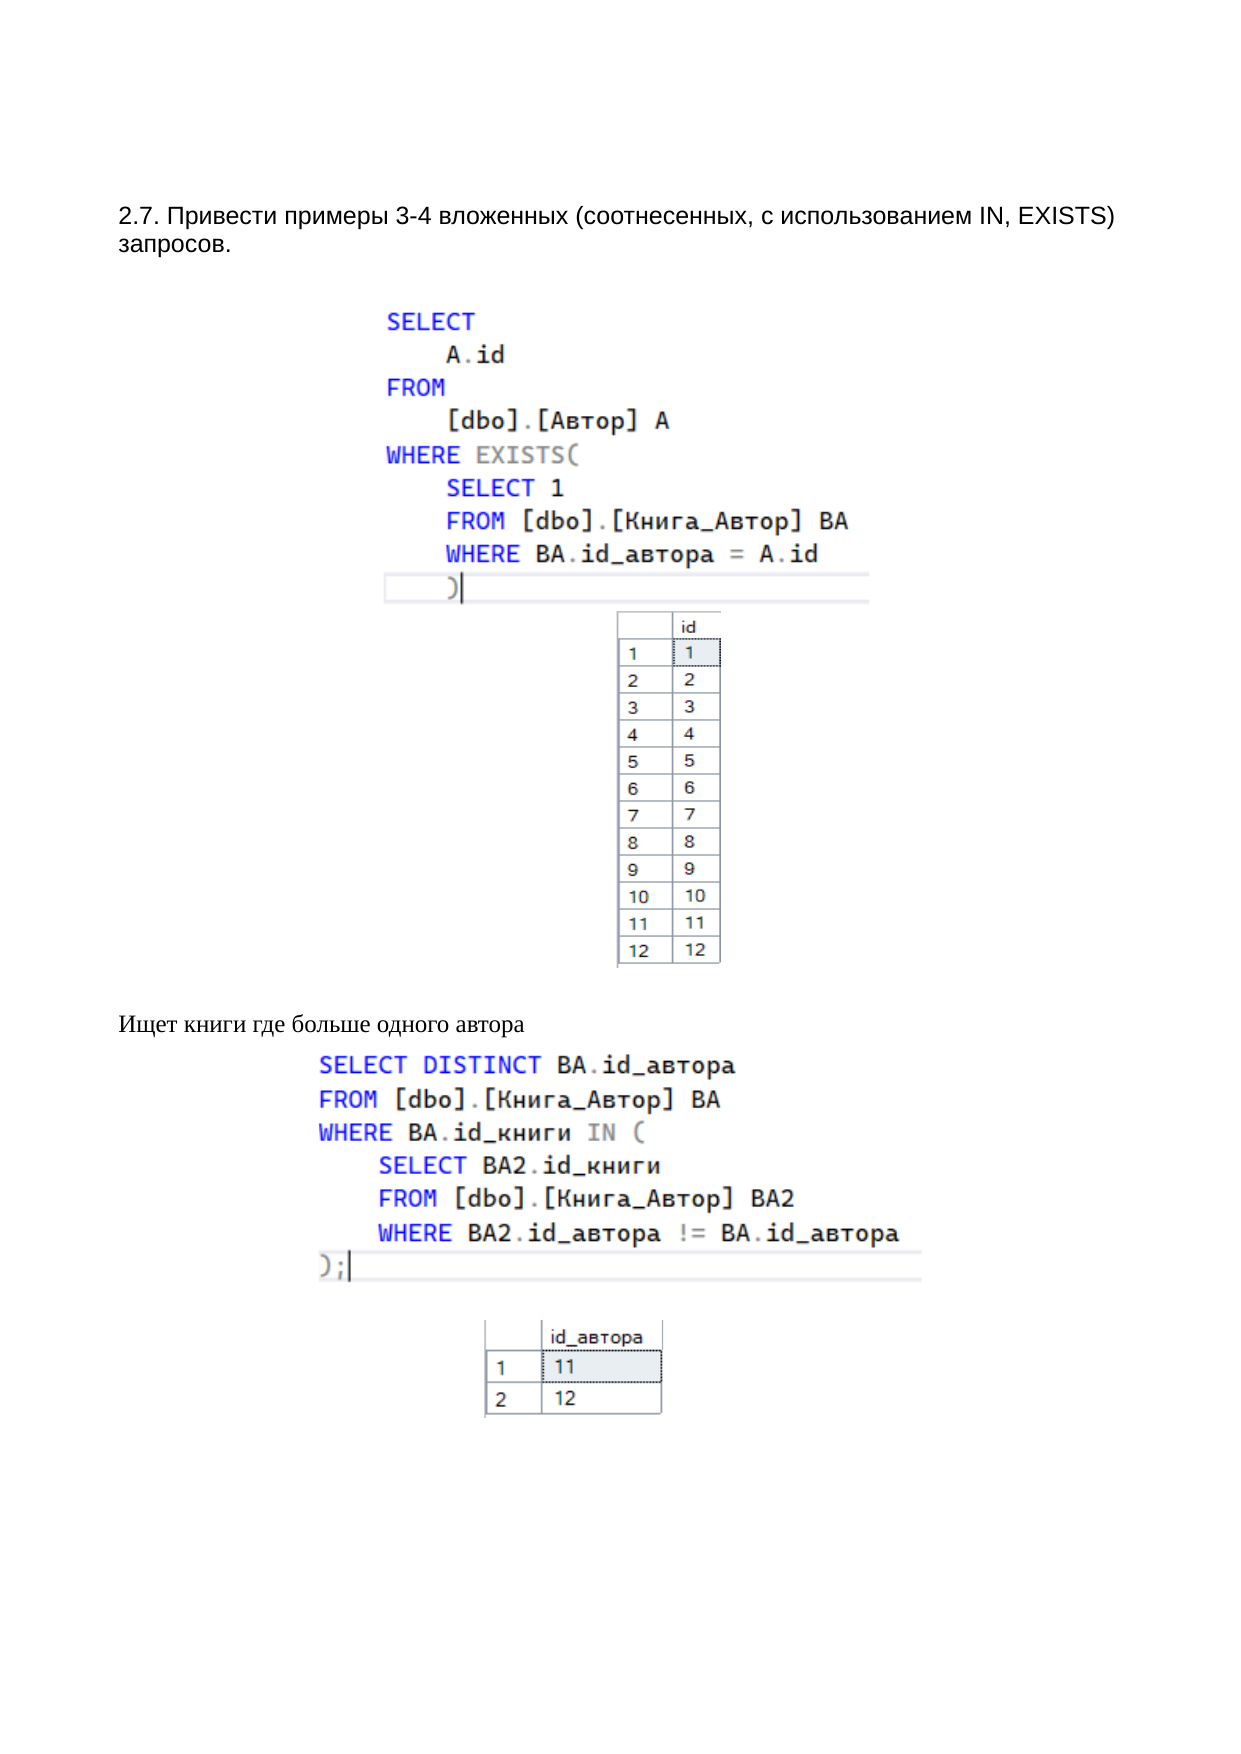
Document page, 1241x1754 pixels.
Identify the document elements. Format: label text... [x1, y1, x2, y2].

text 2.7. Привести примеры 3-4 вложенных (соотнесенных, c использованием IN, EXISTS) запросов. [118, 201, 1122, 258]
picture [371, 299, 870, 968]
picture [483, 1320, 664, 1418]
text Ищет книги где больше одного автора [118, 1009, 1122, 1038]
picture [318, 1050, 922, 1287]
